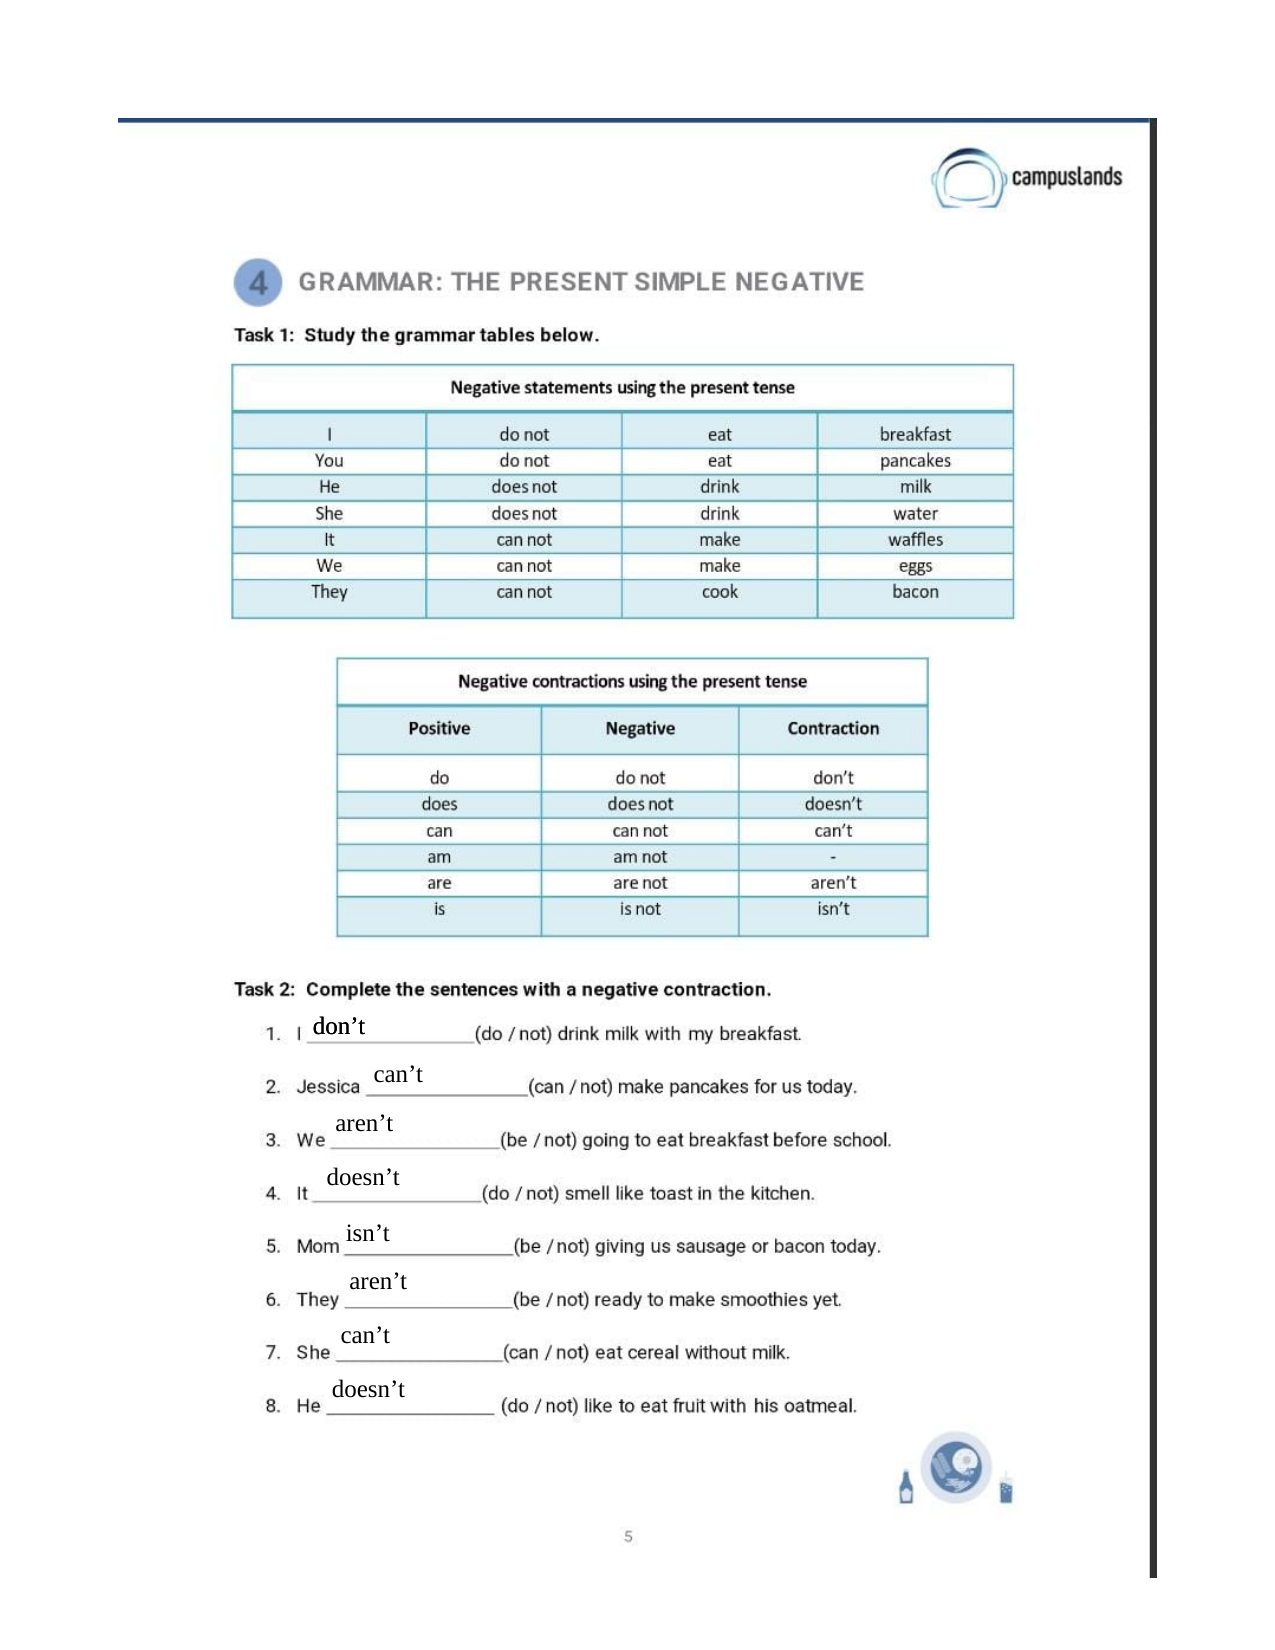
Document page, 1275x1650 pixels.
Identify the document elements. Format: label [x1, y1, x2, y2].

picture [118, 118, 1157, 1578]
